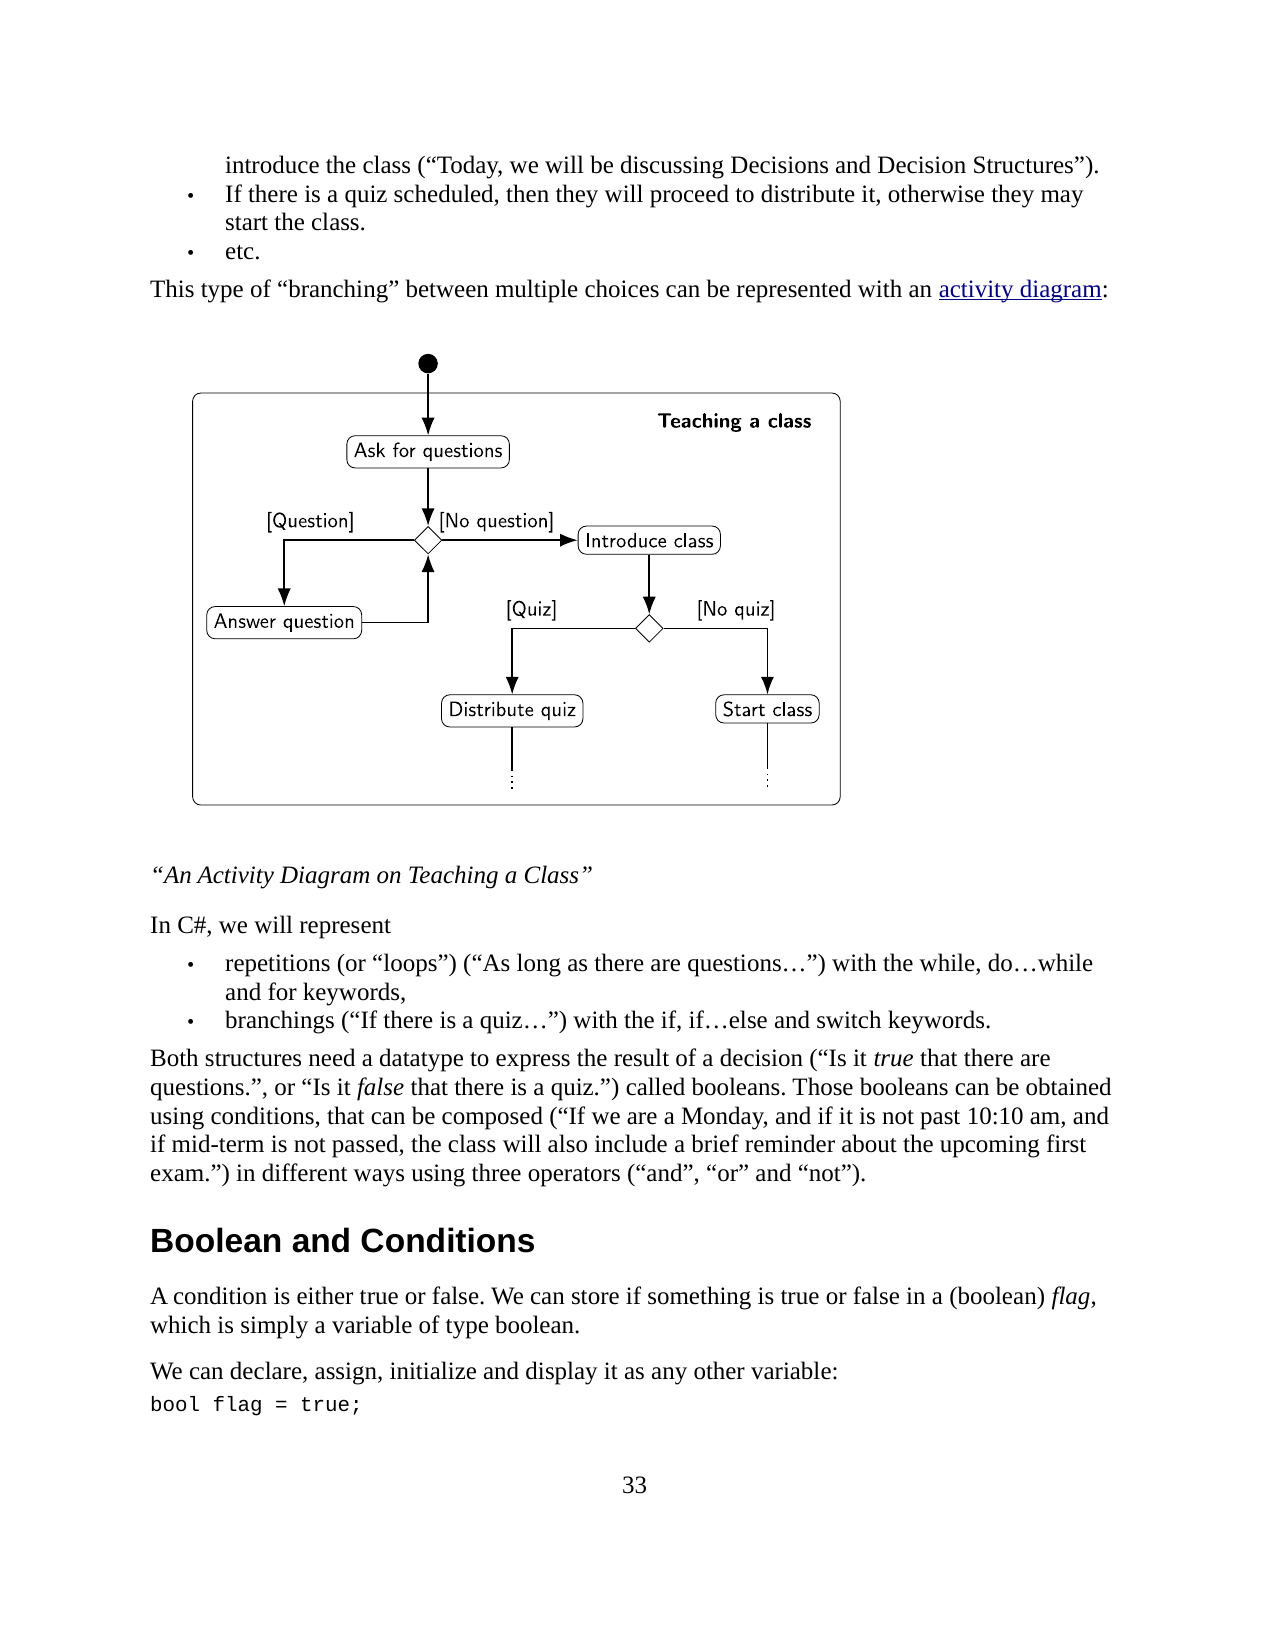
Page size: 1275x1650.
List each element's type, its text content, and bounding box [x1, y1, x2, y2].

list repetitions (or “loops”) (“As long as there are questions…”) with the while, do…while and for keywords, [187, 948, 1125, 1006]
text bool flag = true; [150, 1394, 1125, 1418]
text In C#, we will represent [150, 910, 1125, 939]
text A condition is either true or false. We can store if something is true or false in a (boolean) flag, which is simply a variable of type boolean. [150, 1281, 1125, 1338]
list If there is a quiz scheduled, then they will proceed to distribute it, otherwise they may start the class. [187, 179, 1125, 236]
text This type of “branching” between multiple choices can be represented with an activity diagram: [150, 274, 1125, 303]
text We can declare, assign, initialize and display it as any other variable: [150, 1356, 1125, 1385]
text Both structures need a datatype to express the result of a decision (“Is it true that there are questions.”, or “Is it false that there is a quiz.”) called booleans. Those booleans can be obtained using conditions, that can be composed (“If we are a Monday, and if it is not past 10:10 am, and if mid-term is not passed, the class will also include a brief reminder about the upcoming first exam.”) in different ways using three operators (“and”, “or” and “not”). [150, 1043, 1125, 1187]
subtitle Boolean and Conditions [150, 1221, 1125, 1259]
list branchings (“If there is a quiz…”) with the if, if…else and switch keywords. [187, 1006, 1125, 1034]
text “An Activity Diagram on Teaching a Class” [150, 860, 1125, 889]
list introduce the class (“Today, we will be discussing Decisions and Decision Structures”). [187, 150, 1125, 179]
list etc. [187, 236, 1125, 265]
